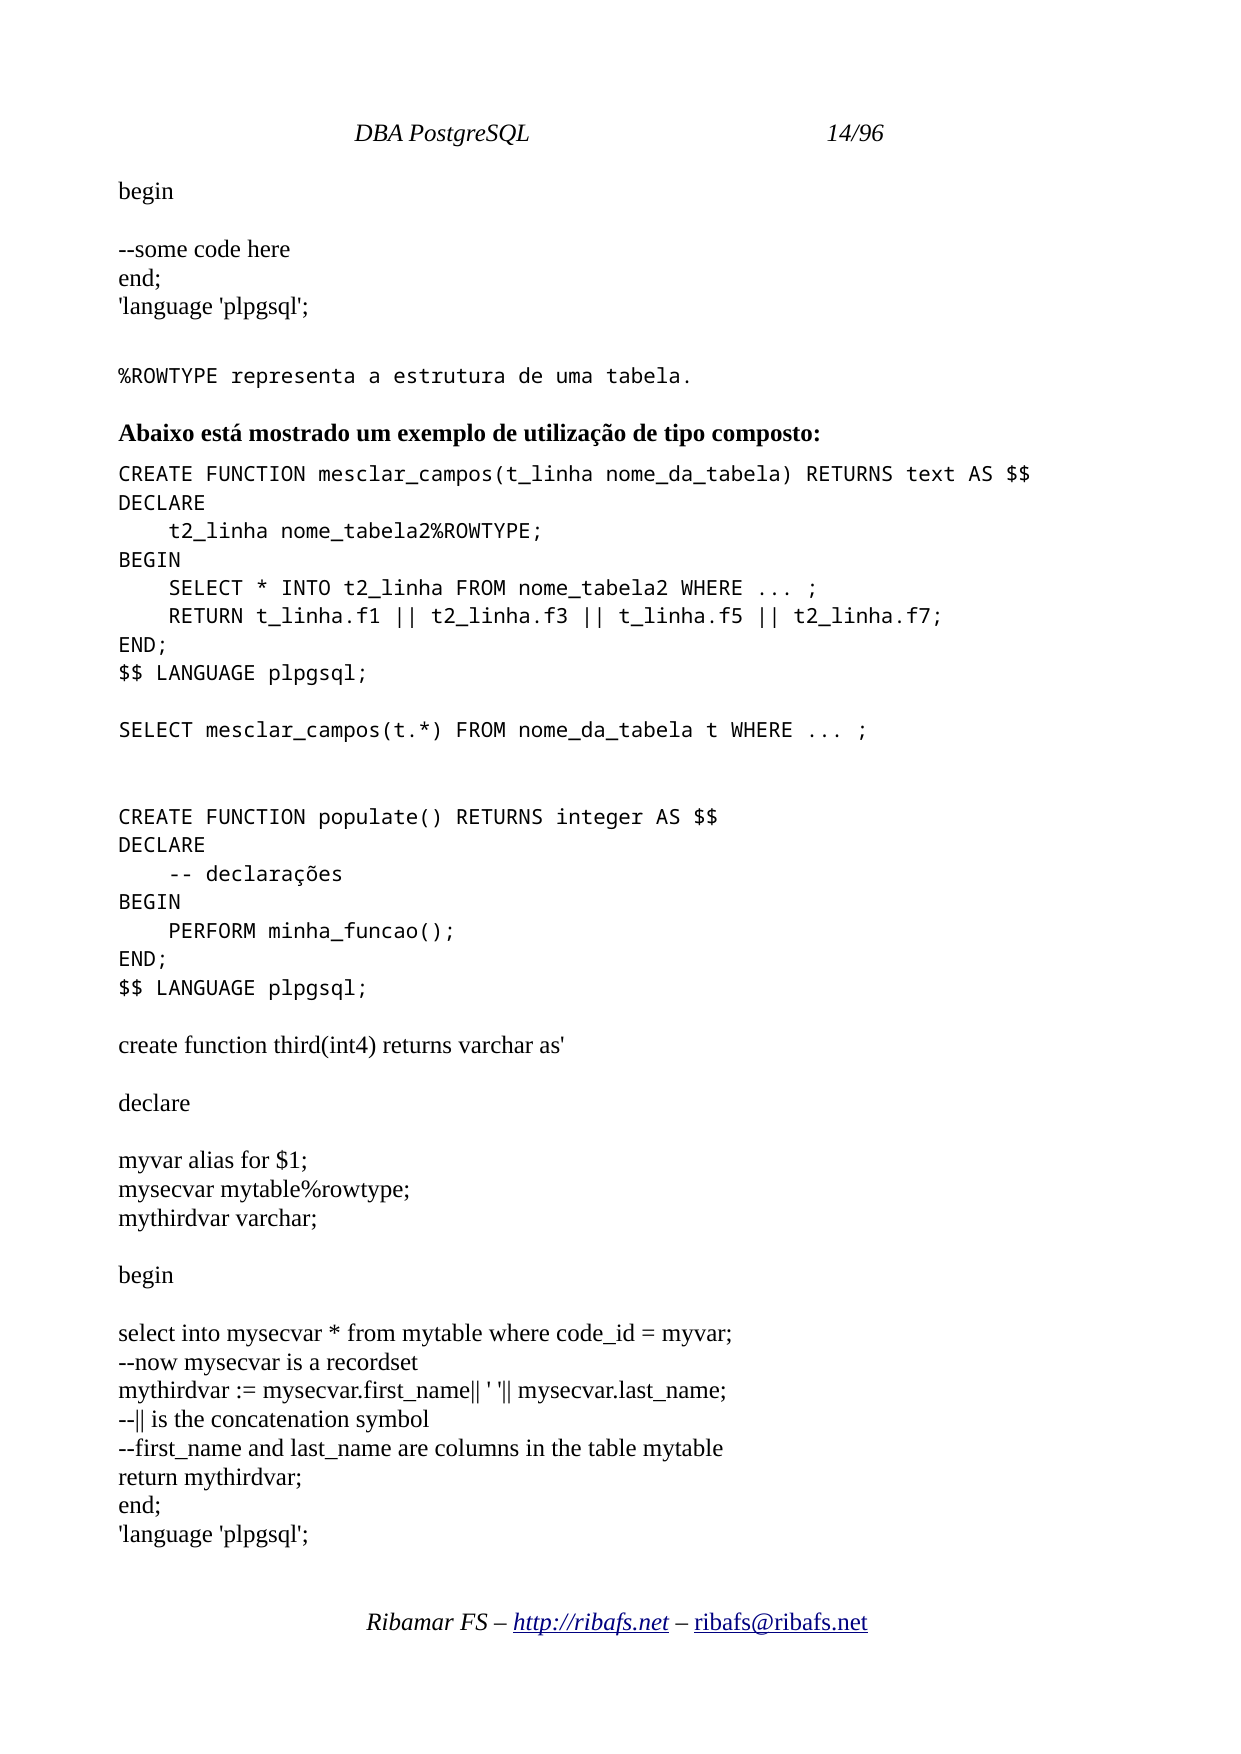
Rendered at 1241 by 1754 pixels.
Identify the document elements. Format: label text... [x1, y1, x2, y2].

text PERFORM minha_funcao(); [118, 916, 1122, 944]
text END; [118, 630, 1122, 658]
text RETURN t_linha.f1 || t2_linha.f3 || t_linha.f5 || t2_linha.f7; [118, 602, 1122, 630]
text end; 'language 'plpgsql'; [118, 263, 1122, 320]
text %ROWTYPE representa a estrutura de uma tabela. [118, 361, 1122, 390]
text begin --some code here [118, 176, 1122, 263]
text SELECT mesclar_campos(t.*) FROM nome_da_tabela t WHERE ... ; [118, 715, 1122, 744]
text DECLARE [118, 488, 1122, 516]
text SELECT * INTO t2_linha FROM nome_tabela2 WHERE ... ; [118, 573, 1122, 602]
text $$ LANGUAGE plpgsql; [118, 658, 1122, 687]
text Abaixo está mostrado um exemplo de utilização de tipo composto: [118, 418, 1122, 447]
text CREATE FUNCTION populate() RETURNS integer AS $$ [118, 802, 1122, 831]
text $$ LANGUAGE plpgsql; [118, 973, 1122, 1001]
text BEGIN [118, 887, 1122, 916]
text BEGIN [118, 545, 1122, 573]
text t2_linha nome_tabela2%ROWTYPE; [118, 516, 1122, 545]
text -- declarações [118, 859, 1122, 887]
text create function third(int4) returns varchar as' declare myvar alias for $1; mysecvar mytable%rowtype; mythirdvar varchar; begin select into mysecvar * from mytable where code_id = myvar; --now mysecvar is a recordset mythirdvar := mysecvar.first_name|| ' '|| mysecvar.last_name; --|| is the concatenation symbol --first_name and last_name are columns in the table mytable return mythirdvar; end; 'language 'plpgsql'; [118, 1031, 1122, 1548]
text CREATE FUNCTION mesclar_campos(t_linha nome_da_tabela) RETURNS text AS $$ [118, 459, 1122, 488]
text END; [118, 944, 1122, 973]
text DECLARE [118, 831, 1122, 859]
